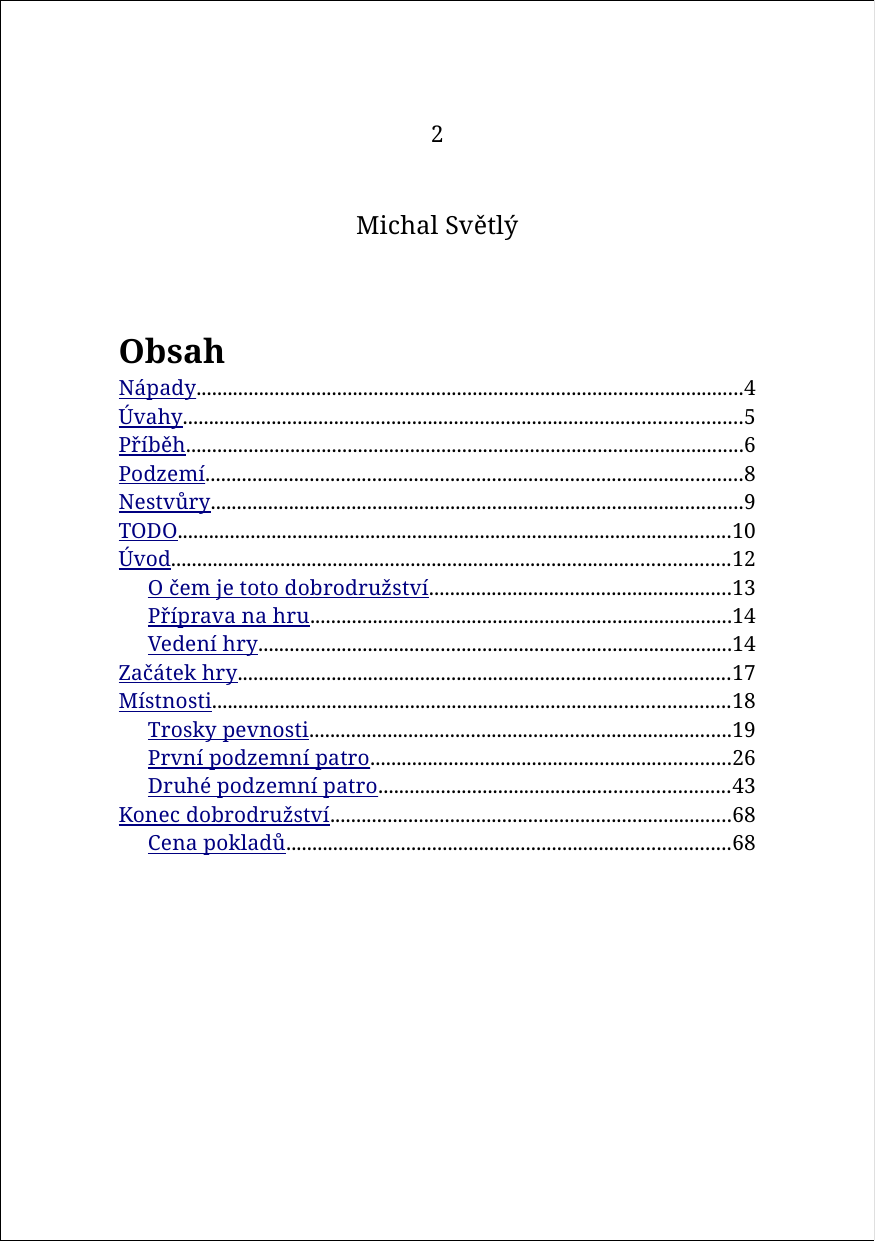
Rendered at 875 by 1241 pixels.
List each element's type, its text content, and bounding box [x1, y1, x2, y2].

text Michal Světlý [118, 208, 756, 242]
text Trosky pevnosti 19 [148, 715, 756, 743]
text Cena pokladů 68 [148, 828, 756, 857]
text Místnosti 18 [118, 686, 756, 715]
text Nápady 4 [118, 373, 756, 402]
text Příprava na hru 14 [148, 601, 756, 629]
text Vedení hry 14 [148, 629, 756, 658]
text První podzemní patro 26 [148, 743, 756, 772]
text Konec dobrodružství 68 [118, 800, 756, 828]
text Podzemí 8 [118, 459, 756, 487]
text Příběh 6 [118, 430, 756, 459]
text Druhé podzemní patro 43 [148, 772, 756, 800]
text O⁠ čem je toto dobrodružství 13 [148, 573, 756, 601]
text Začátek hry 17 [118, 658, 756, 686]
text TODO 10 [118, 516, 756, 544]
text Úvod 12 [118, 544, 756, 573]
text Nestvůry 9 [118, 487, 756, 516]
text Úvahy 5 [118, 402, 756, 430]
subtitle Obsah [118, 328, 756, 373]
